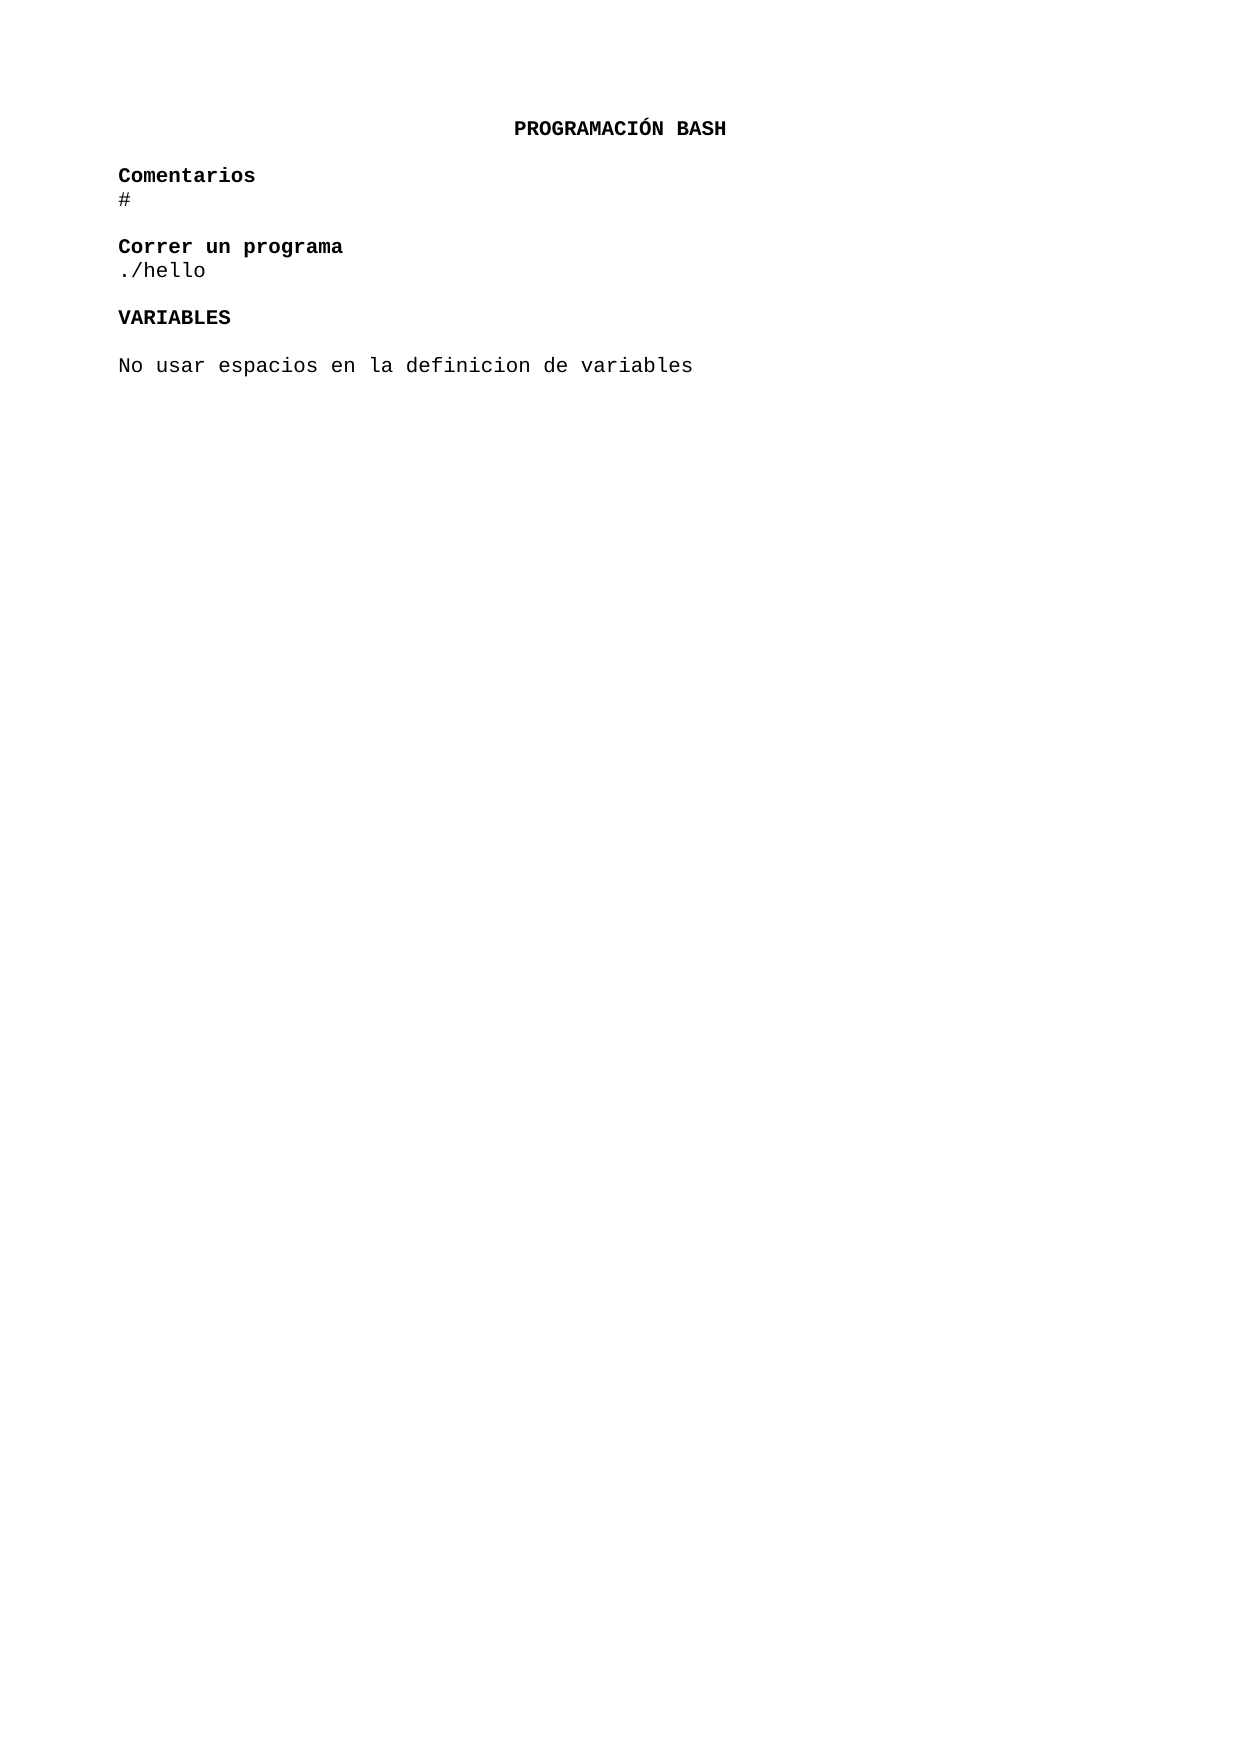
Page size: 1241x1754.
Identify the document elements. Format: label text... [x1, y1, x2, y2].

text PROGRAMACIÓN BASH [118, 118, 1122, 142]
text No usar espacios en la definicion de variables [118, 354, 1122, 378]
text # [118, 189, 1122, 213]
text VARIABLES [118, 307, 1122, 331]
text Comentarios [118, 165, 1122, 189]
text ./hello [118, 260, 1122, 284]
text Correr un programa [118, 236, 1122, 260]
